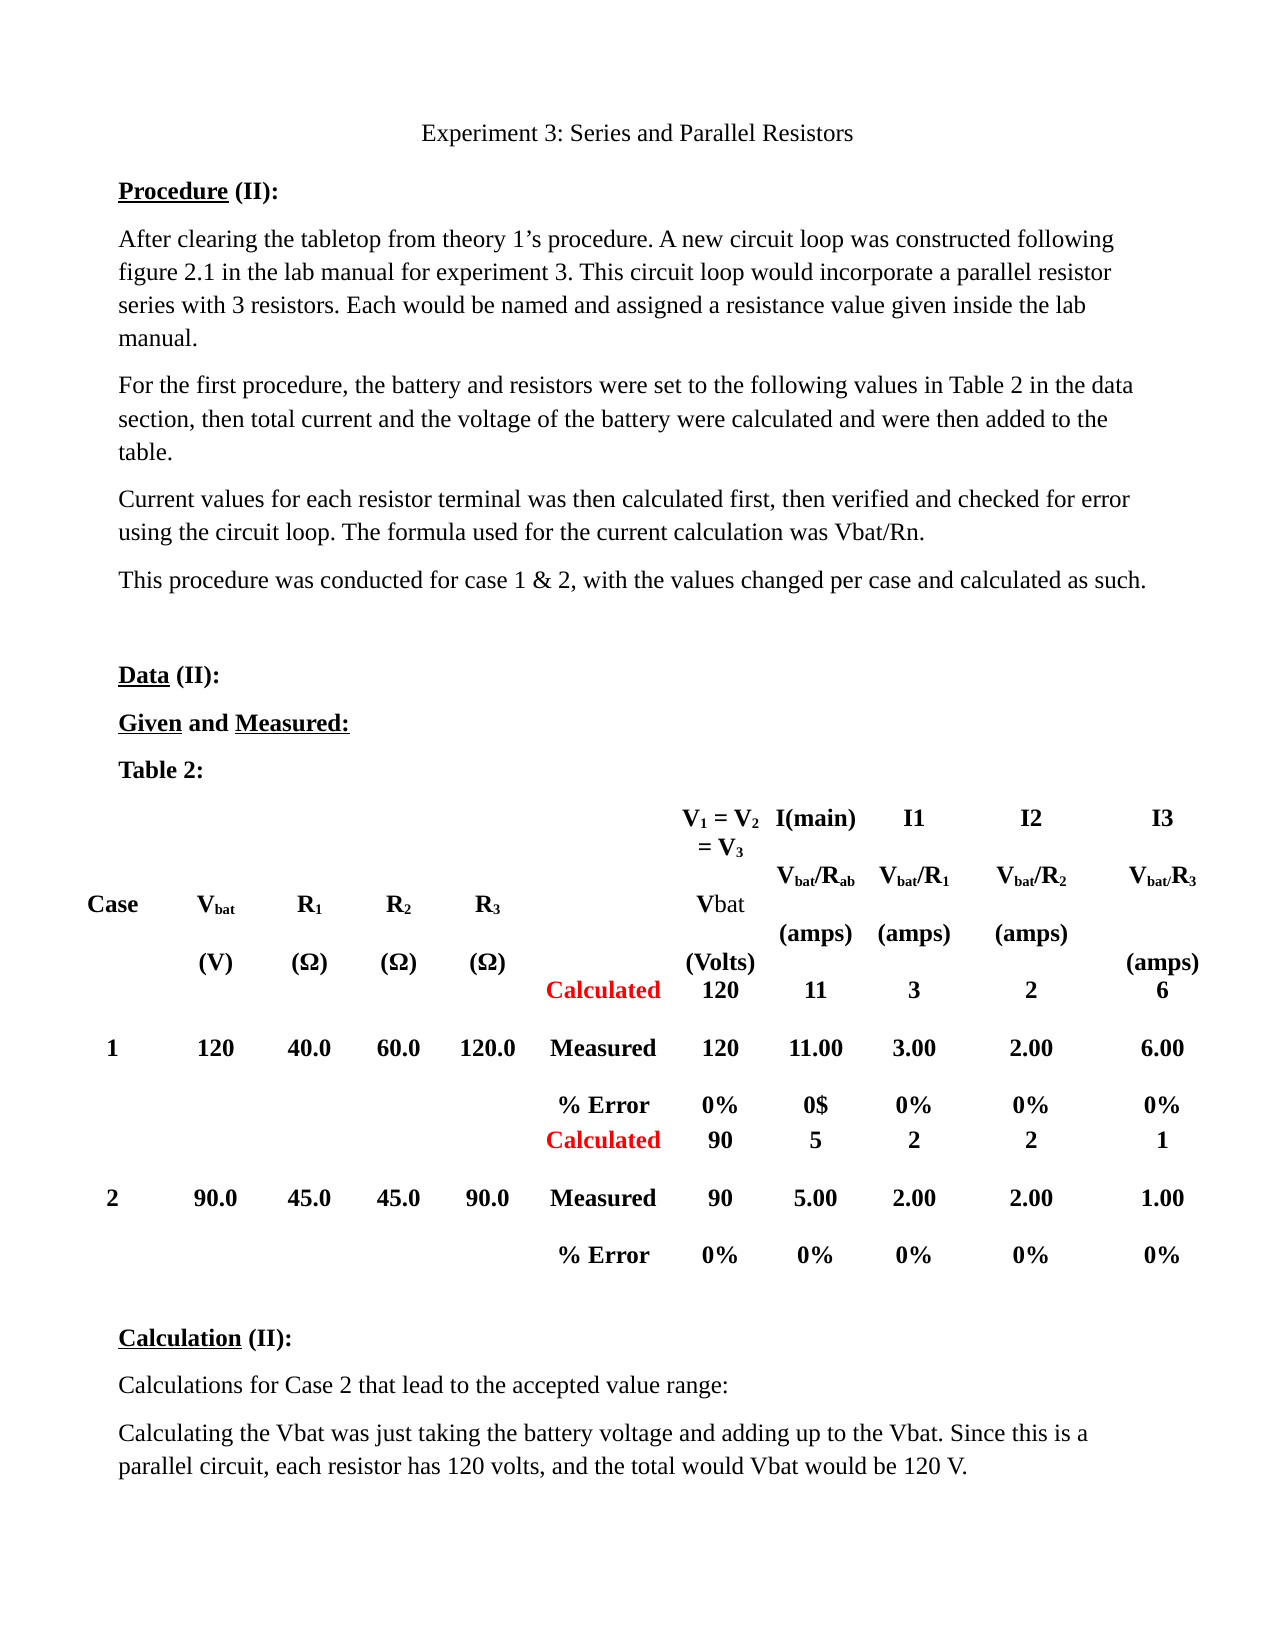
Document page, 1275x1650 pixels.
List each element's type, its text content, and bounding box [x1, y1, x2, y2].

text This procedure was conducted for case 1 & 2, with the values changed per case and calculated as such. [118, 565, 1157, 594]
table_cell 120.0 [441, 975, 534, 1125]
table_cell 90 90 0% [672, 1125, 769, 1275]
table_cell 2 [56, 1125, 169, 1275]
table_header V1 = V2 = V3 Vbat (Volts) [672, 803, 769, 975]
table_header Vbat (V) [169, 803, 262, 975]
table_header I2 Vbat/R2 (amps) [966, 803, 1097, 975]
table_cell 3 3.00 0% [863, 975, 966, 1125]
text After clearing the tabletop from theory 1’s procedure. A new circuit loop was constructed following figure 2.1 in the lab manual for experiment 3. This circuit loop would incorporate a parallel resistor series with 3 resistors. Each would be named and assigned a resistance value given inside the lab manual. [118, 224, 1157, 352]
table_header [534, 803, 672, 975]
table_cell 6 6.00 0% [1097, 975, 1228, 1125]
table_cell 120 [169, 975, 262, 1125]
table_header R3 (Ω) [441, 803, 534, 975]
table_cell 2 2.00 0% [966, 1125, 1097, 1275]
table_cell 1 [56, 975, 169, 1125]
table_header R1 (Ω) [263, 803, 356, 975]
text For the first procedure, the battery and resistors were set to the following values in Table 2 in the data section, then total current and the voltage of the battery were calculated and were then added to the table. [118, 371, 1157, 465]
text Table 2: [118, 755, 1157, 784]
text Current values for each resistor terminal was then calculated first, then verified and checked for error using the circuit loop. The formula used for the current calculation was Vbat/Rn. [118, 484, 1157, 546]
table_cell 60.0 [356, 975, 441, 1125]
table_cell 5 5.00 0% [769, 1125, 862, 1275]
table_cell 40.0 [263, 975, 356, 1125]
table_cell Calculated Measured % Error [534, 975, 672, 1125]
text Calculations for Case 2 that lead to the accepted value range: [118, 1371, 1157, 1399]
table_cell 2 2.00 0% [966, 975, 1097, 1125]
text Data (II): [118, 660, 1157, 689]
table_cell 120 120 0% [672, 975, 769, 1125]
table_header R2 (Ω) [356, 803, 441, 975]
text Calculation (II): [118, 1323, 1157, 1352]
text Calculating the Vbat was just taking the battery voltage and adding up to the Vbat. Since this is a parallel circuit, each resistor has 120 volts, and the total would Vbat would be 120 V. [118, 1418, 1157, 1480]
table_cell 45.0 [263, 1125, 356, 1275]
table_cell 1 1.00 0% [1097, 1125, 1228, 1275]
table_header I3 Vbat/R3 (amps) [1097, 803, 1228, 975]
table_cell Calculated Measured % Error [534, 1125, 672, 1275]
table_cell 90.0 [441, 1125, 534, 1275]
table_cell 90.0 [169, 1125, 262, 1275]
table_header I1 Vbat/R1 (amps) [863, 803, 966, 975]
text Given and Measured: [118, 708, 1157, 736]
table_header I(main) Vbat/Rab (amps) [769, 803, 862, 975]
table_cell 45.0 [356, 1125, 441, 1275]
text Procedure (II): [118, 176, 1157, 205]
table_cell 11 11.00 0$ [769, 975, 862, 1125]
table_cell 2 2.00 0% [863, 1125, 966, 1275]
table_header Case [56, 803, 169, 975]
